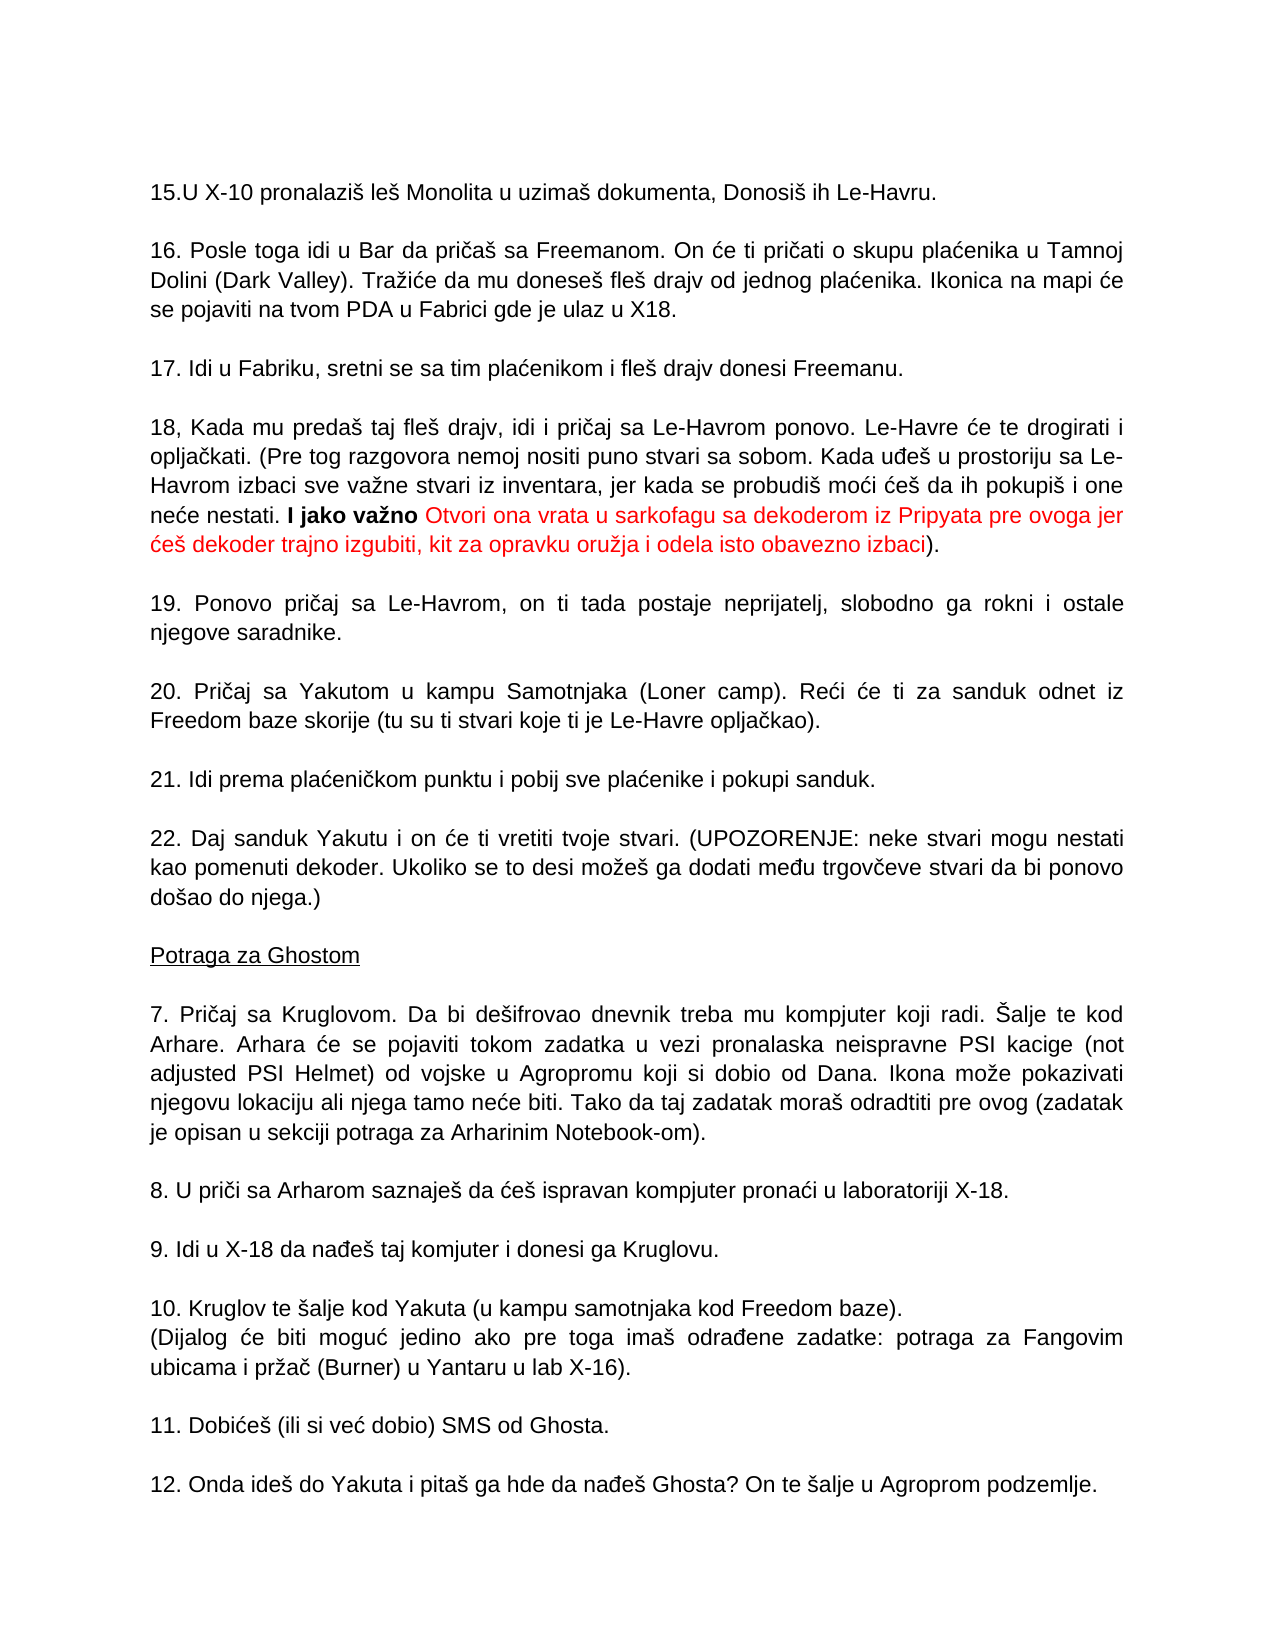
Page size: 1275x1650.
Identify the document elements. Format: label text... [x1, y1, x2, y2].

text 20. Pričaj sa Yakutom u kampu Samotnjaka (Loner camp). Reći će ti za sanduk odnet iz Freedom baze skorije (tu su ti stvari koje ti je Le-Havre opljačkao). [150, 679, 1125, 734]
text 10. Kruglov te šalje kod Yakuta (u kampu samotnjaka kod Freedom baze). [150, 1296, 1125, 1321]
text 11. Dobićeš (ili si već dobio) SMS od Ghosta. [150, 1413, 1125, 1439]
text 18, Kada mu predaš taj fleš drajv, idi i pričaj sa Le-Havrom ponovo. Le-Havre će te drogirati i opljačkati. (Pre tog razgovora nemoj nositi puno stvari sa sobom. Kada uđeš u prostoriju sa Le-Havrom izbaci sve važne stvari iz inventara, jer kada se probudiš moći ćeš da ih pokupiš i one neće nestati. I jako važno Otvori ona vrata u sarkofagu sa dekoderom iz Pripyata pre ovoga jer ćeš dekoder trajno izgubiti, kit za opravku oružja i odela isto obavezno izbaci). [150, 414, 1125, 557]
text (Dijalog će biti moguć jedino ako pre toga imaš odrađene zadatke: potraga za Fangovim ubicama i pržač (Burner) u Yantaru u lab X-16). [150, 1325, 1125, 1380]
text 16. Posle toga idi u Bar da pričaš sa Freemanom. On će ti pričati o skupu plaćenika u Tamnoj Dolini (Dark Valley). Tražiće da mu doneseš fleš drajv od jednog plaćenika. Ikonica na mapi će se pojaviti na tvom PDA u Fabrici gde je ulaz u X18. [150, 238, 1125, 322]
text 8. U priči sa Arharom saznaješ da ćeš ispravan kompjuter pronaći u laboratoriji X-18. [150, 1178, 1125, 1204]
text 22. Daj sanduk Yakutu i on će ti vretiti tvoje stvari. (UPOZORENJE: neke stvari mogu nestati kao pomenuti dekoder. Ukoliko se to desi možeš ga dodati među trgovčeve stvari da bi ponovo došao do njega.) [150, 826, 1125, 910]
text 9. Idi u X-18 da nađeš taj komjuter i donesi ga Kruglovu. [150, 1237, 1125, 1262]
text Potraga za Ghostom [150, 943, 1125, 969]
text 17. Idi u Fabriku, sretni se sa tim plaćenikom i fleš drajv donesi Freemanu. [150, 356, 1125, 381]
text 7. Pričaj sa Kruglovom. Da bi dešifrovao dnevnik treba mu kompjuter koji radi. Šalje te kod Arhare. Arhara će se pojaviti tokom zadatka u vezi pronalaska neispravne PSI kacige (not adjusted PSI Helmet) od vojske u Agropromu koji si dobio od Dana. Ikona može pokazivati njegovu lokaciju ali njega tamo neće biti. Tako da taj zadatak moraš odradtiti pre ovog (zadatak je opisan u sekciji potraga za Arharinim Notebook-om). [150, 1002, 1125, 1145]
text 21. Idi prema plaćeničkom punktu i pobij sve plaćenike i pokupi sanduk. [150, 767, 1125, 792]
text 12. Onda ideš do Yakuta i pitaš ga hde da nađeš Ghosta? On te šalje u Agroprom podzemlje. [150, 1472, 1125, 1497]
text 19. Ponovo pričaj sa Le-Havrom, on ti tada postaje neprijatelj, slobodno ga rokni i ostale njegove saradnike. [150, 591, 1125, 646]
text 15.U X-10 pronalaziš leš Monolita u uzimaš dokumenta, Donosiš ih Le-Havru. [150, 179, 1125, 205]
